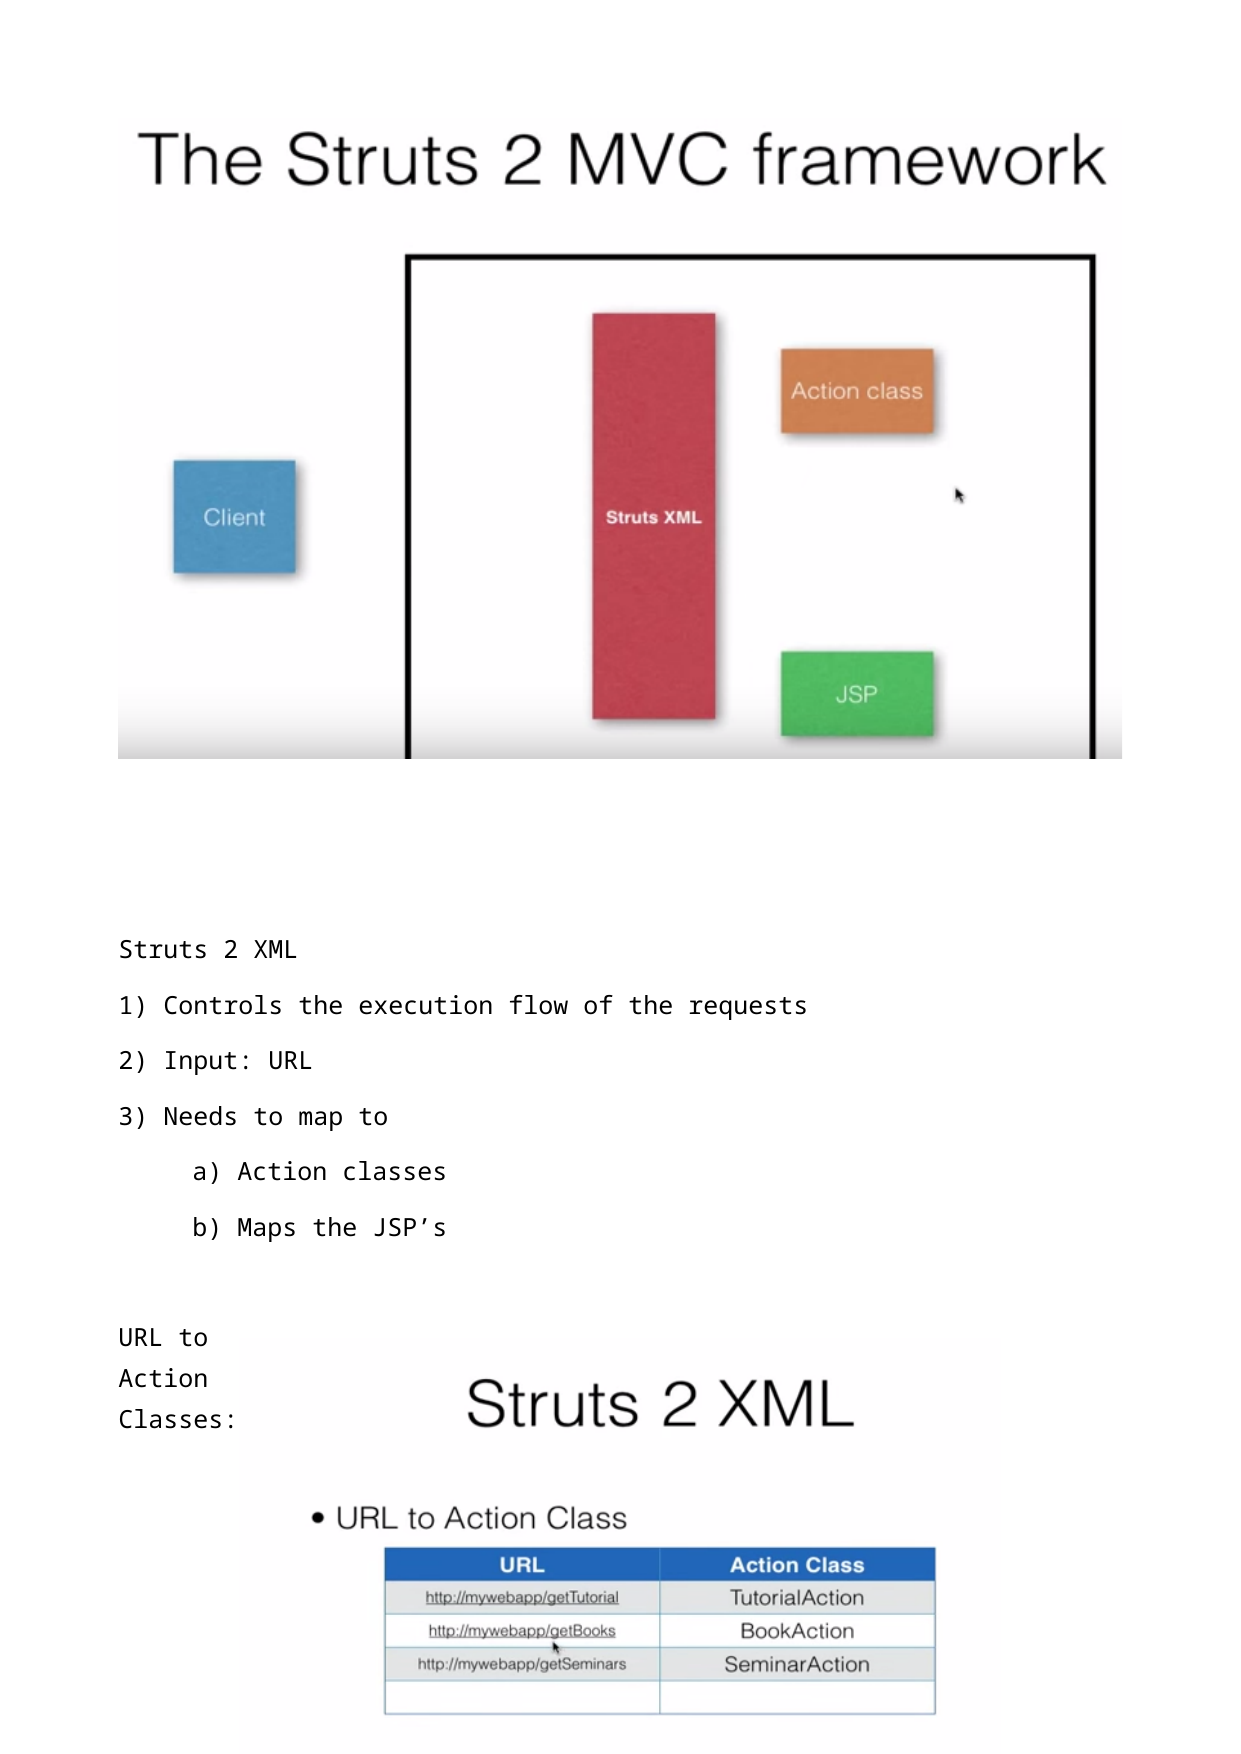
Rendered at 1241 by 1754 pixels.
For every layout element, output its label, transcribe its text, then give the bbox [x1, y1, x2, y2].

picture [238, 1338, 1002, 1754]
text 2) Input: URL [118, 1043, 1122, 1077]
text URL to Action Classes: [118, 1320, 1122, 1436]
text a) Action classes [118, 1154, 1122, 1188]
text b) Maps the JSP’s [118, 1209, 1122, 1243]
text 3) Needs to map to [118, 1098, 1122, 1132]
text Struts 2 XML [118, 932, 1122, 966]
picture [118, 118, 1123, 759]
text 1) Controls the execution flow of the requests [118, 987, 1122, 1022]
